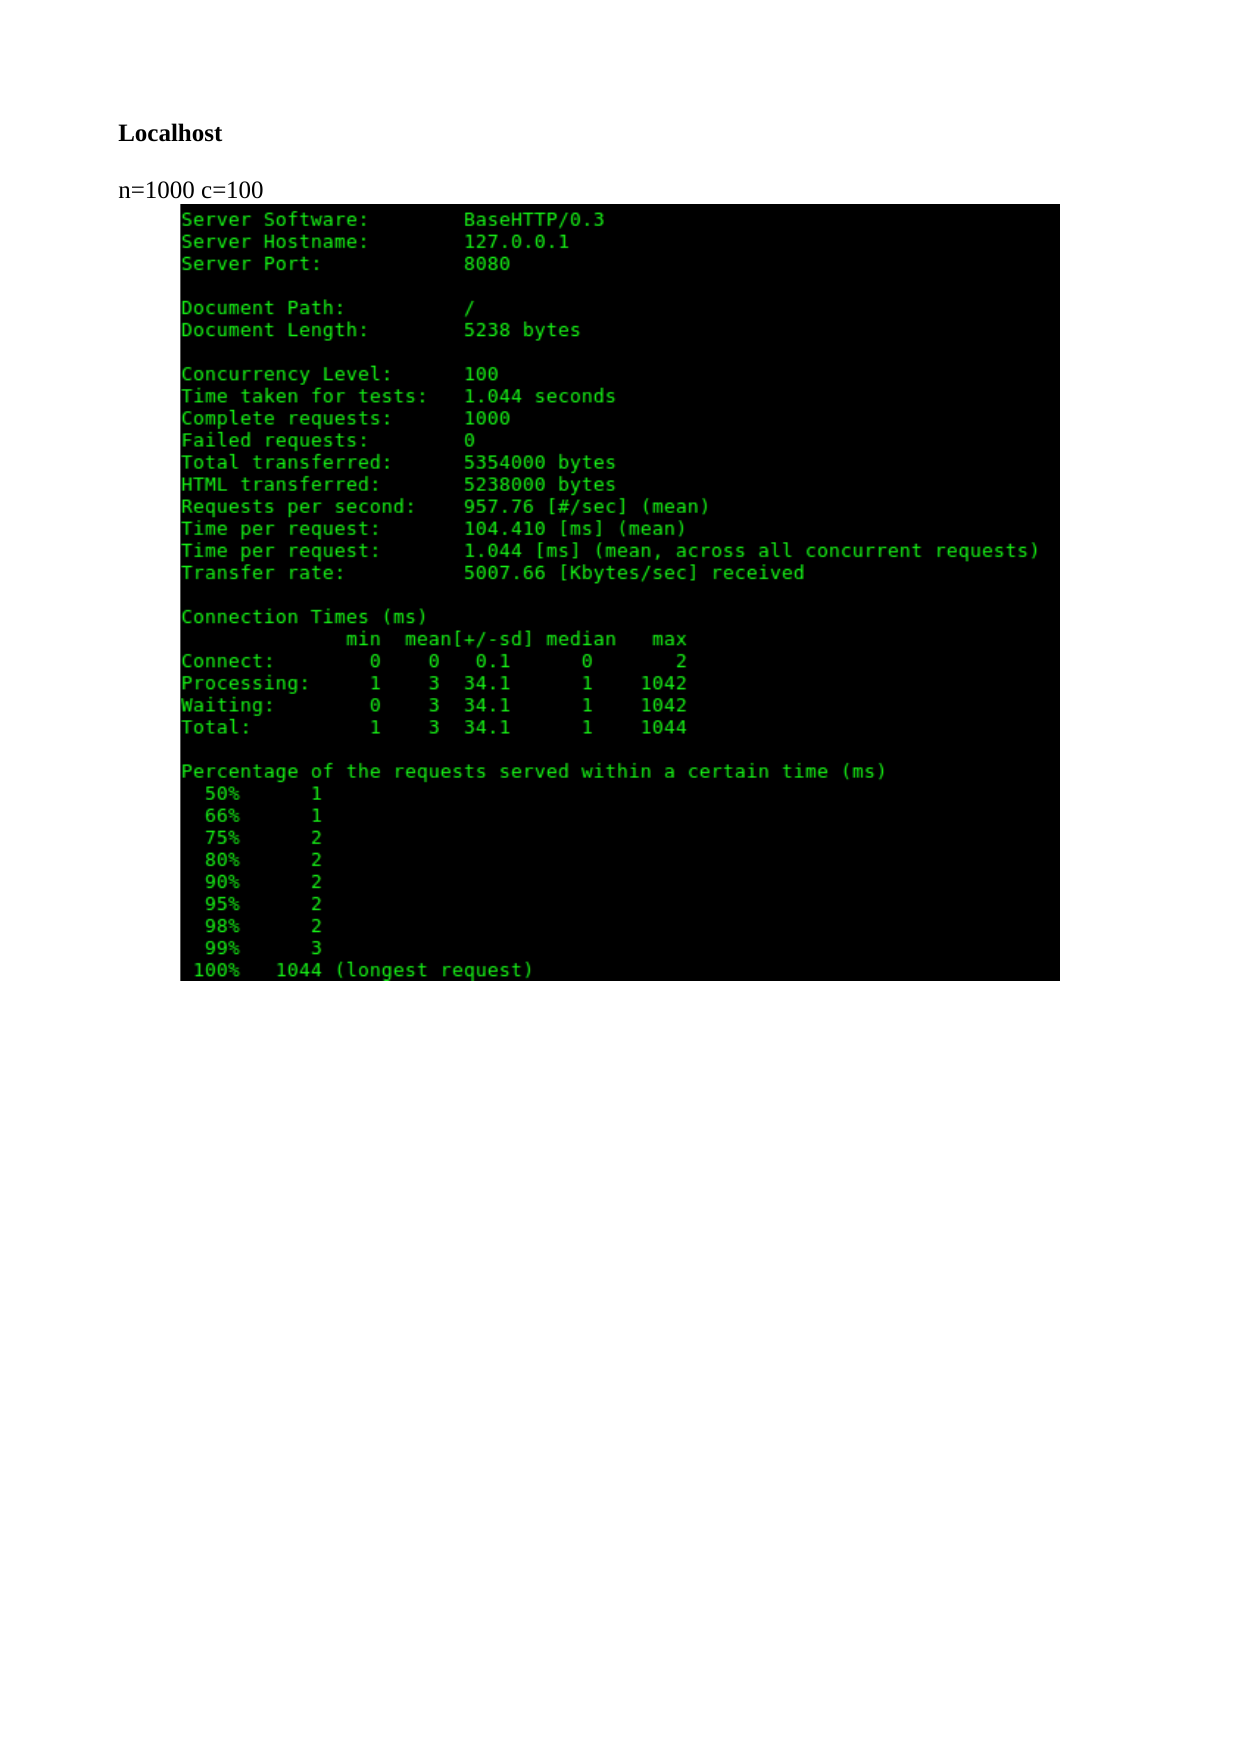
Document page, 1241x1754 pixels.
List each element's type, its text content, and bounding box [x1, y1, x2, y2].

picture [180, 204, 1060, 981]
text n=1000 c=100 [118, 176, 1122, 204]
text Localhost [118, 118, 1122, 147]
